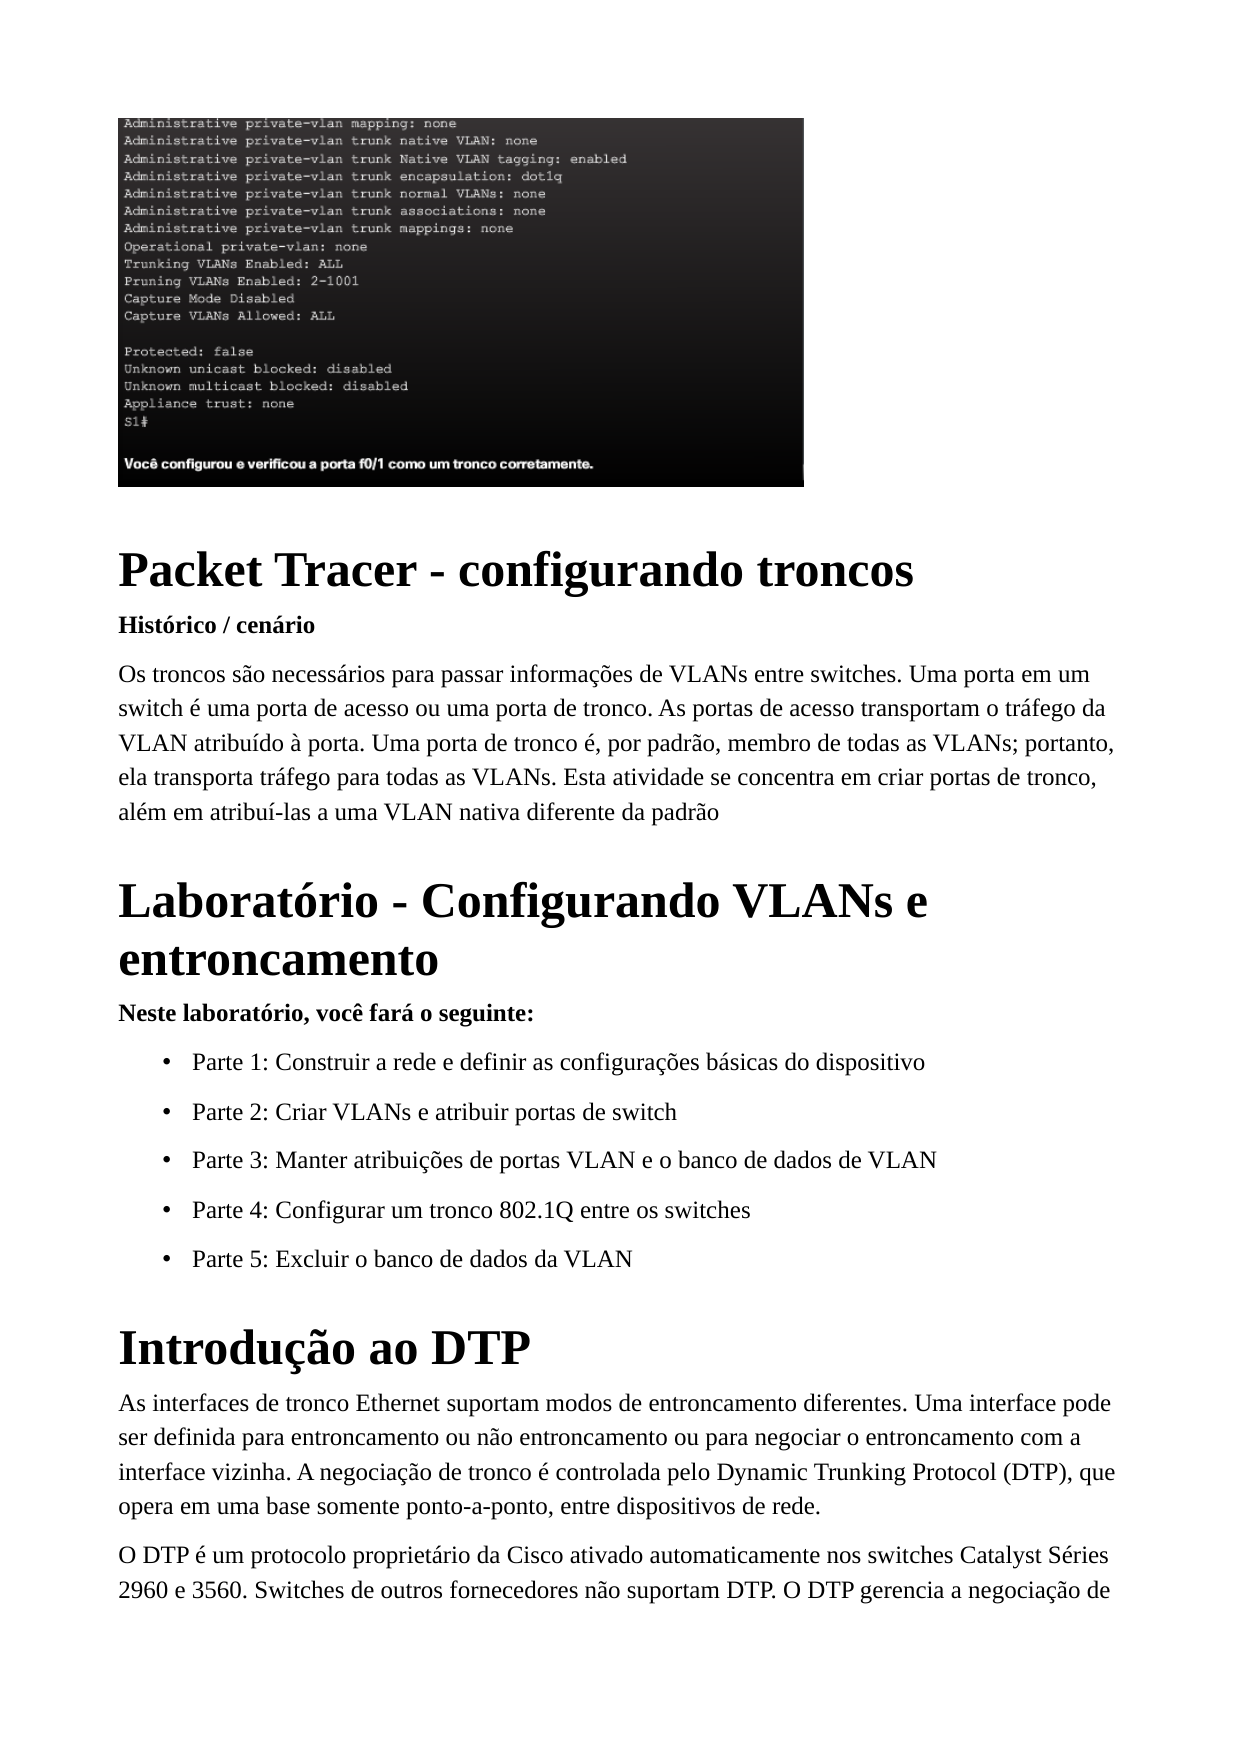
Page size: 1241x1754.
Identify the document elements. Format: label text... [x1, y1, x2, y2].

list Parte 1: Construir a rede e definir as configurações básicas do dispositivo [162, 1047, 1122, 1076]
text Histórico / cenário [118, 610, 1122, 639]
text O DTP é um protocolo proprietário da Cisco ativado automaticamente nos switches Catalyst Séries 2960 e 3560. Switches de outros fornecedores não suportam DTP. O DTP gerencia a negociação de [118, 1540, 1122, 1603]
picture [118, 118, 804, 487]
subtitle Packet Tracer - configurando troncos [118, 540, 1122, 597]
text Neste laboratório, você fará o seguinte: [118, 998, 1122, 1027]
subtitle Laboratório - Configurando VLANs e entroncamento [118, 871, 1122, 986]
text As interfaces de tronco Ethernet suportam modos de entroncamento diferentes. Uma interface pode ser definida para entroncamento ou não entroncamento ou para negociar o entroncamento com a interface vizinha. A negociação de tronco é controlada pelo Dynamic Trunking Protocol (DTP), que opera em uma base somente ponto-a-ponto, entre dispositivos de rede. [118, 1388, 1122, 1520]
text Os troncos são necessários para passar informações de VLANs entre switches. Uma porta em um switch é uma porta de acesso ou uma porta de tronco. As portas de acesso transportam o tráfego da VLAN atribuído à porta. Uma porta de tronco é, por padrão, membro de todas as VLANs; portanto, ela transporta tráfego para todas as VLANs. Esta atividade se concentra em criar portas de tronco, além em atribuí-las a uma VLAN nativa diferente da padrão [118, 659, 1122, 826]
list Parte 3: Manter atribuições de portas VLAN e o banco de dados de VLAN [162, 1146, 1122, 1174]
list Parte 4: Configurar um tronco 802.1Q entre os switches [162, 1195, 1122, 1223]
list Parte 5: Excluir o banco de dados da VLAN [162, 1244, 1122, 1272]
list Parte 2: Criar VLANs e atribuir portas de switch [162, 1097, 1122, 1125]
subtitle Introdução ao DTP [118, 1318, 1122, 1375]
